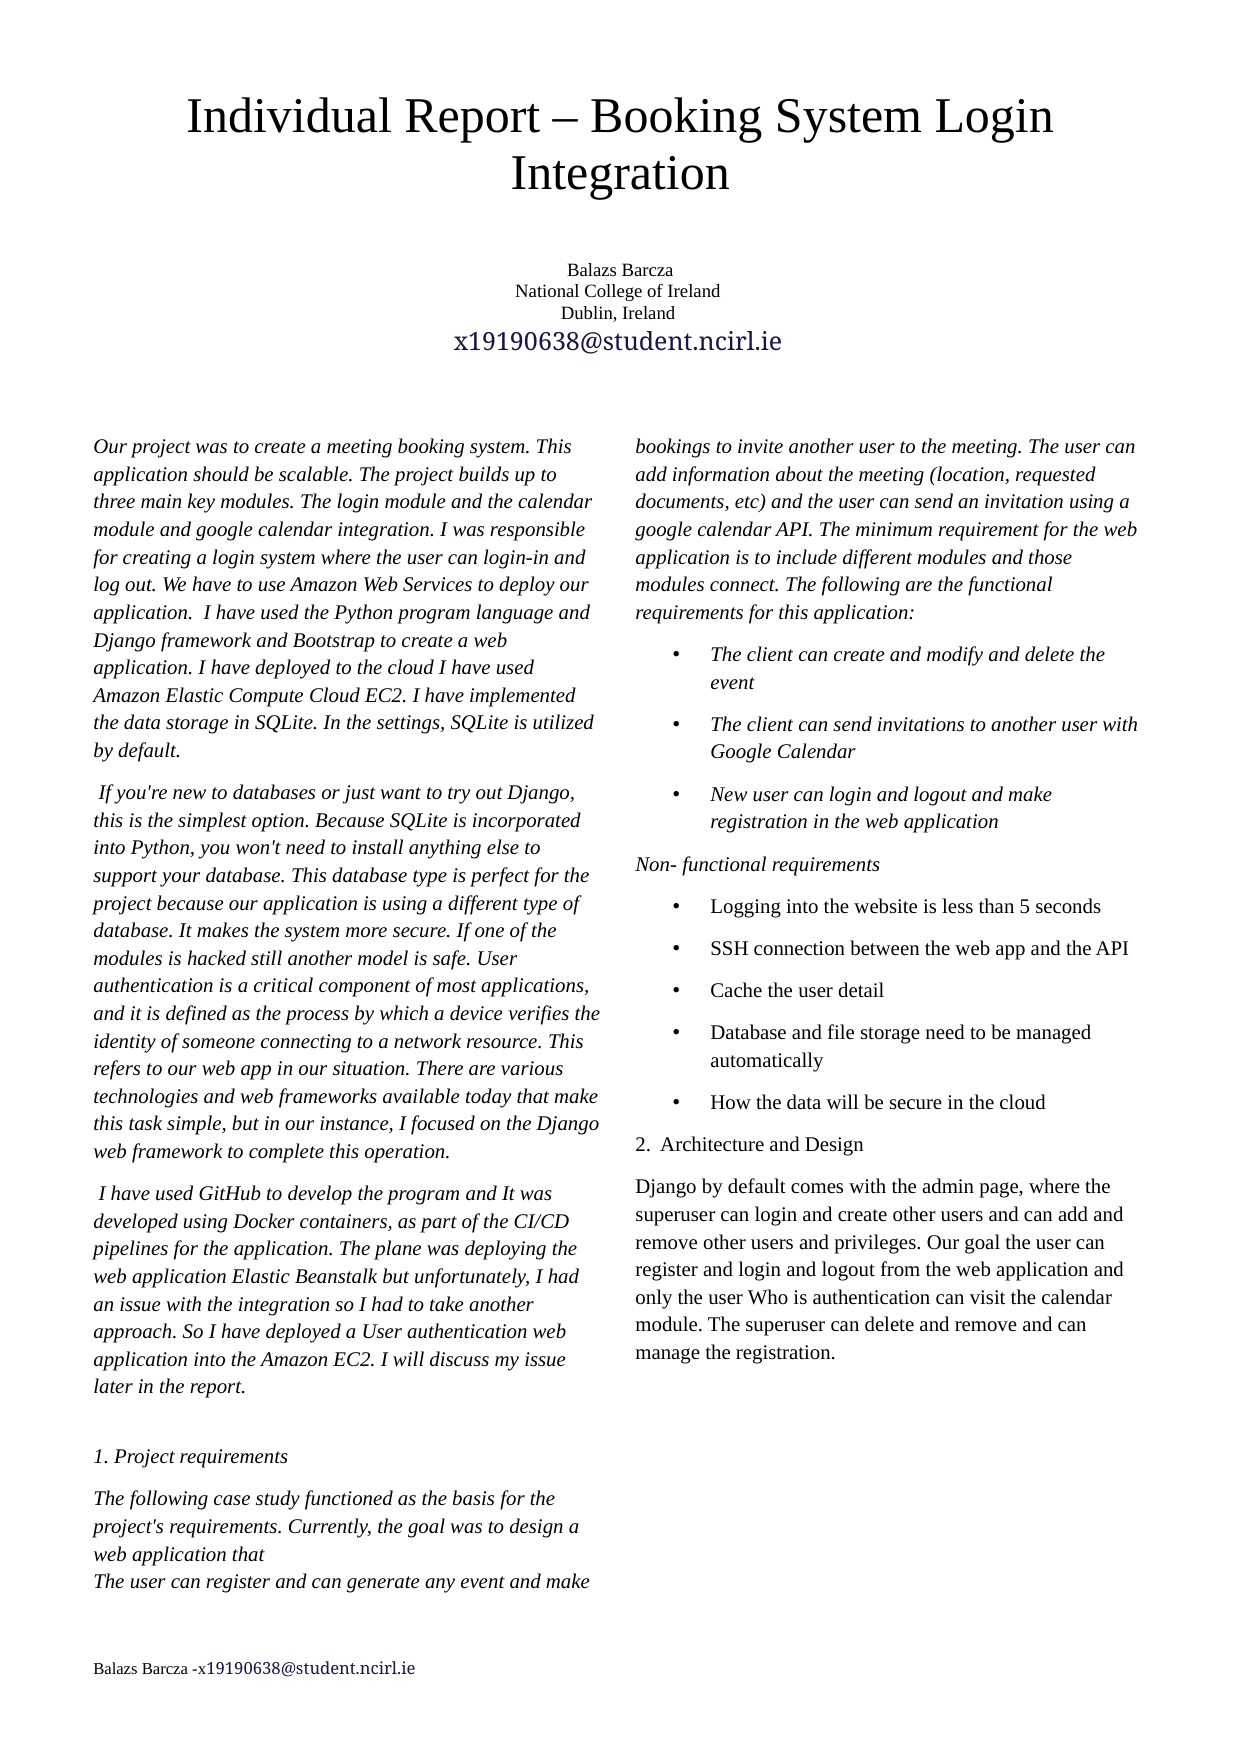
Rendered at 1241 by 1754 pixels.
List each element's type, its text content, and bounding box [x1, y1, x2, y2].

list Logging into the website is less than 5 seconds [673, 894, 1147, 918]
text bookings to invite another user to the meeting. The user can add information about the meeting (location, requested documents, etc) and the user can send an invitation using a google calendar API. The minimum requirement for the web application is to include different modules and those modules connect. The following are the functional requirements for this application: [635, 434, 1147, 624]
text The following case study functioned as the basis for the project's requirements. Currently, the goal was to design a web application that The user can register and can generate any event and make [93, 1486, 605, 1593]
list Database and file storage need to be managed automatically [673, 1020, 1147, 1072]
list How the data will be secure in the cloud [673, 1090, 1147, 1114]
list SSH connection between the web app and the API [673, 936, 1147, 960]
list New user can login and logout and make registration in the web application [673, 782, 1147, 833]
text Django by default comes with the admin page, where the superuser can login and create other users and can add and remove other users and privileges. Our goal the user can register and login and logout from the web application and only the user Who is authentication can visit the calendar module. The superuser can delete and remove and can manage the registration. [635, 1174, 1147, 1364]
text Our project was to create a meeting booking system. This application should be scalable. The project builds up to three main key modules. The login module and the calendar module and google calendar integration. I was responsible for creating a login system where the user can login-in and log out. We have to use Amazon Web Services to deploy our application. I have used the Python program language and Django framework and Bootstrap to create a web application. I have deployed to the cloud I have used Amazon Elastic Compute Cloud EC2. I have implemented the data storage in SQLite. In the settings, SQLite is utilized by default. [93, 434, 605, 762]
text 1. Project requirements [93, 1444, 605, 1468]
list The client can create and modify and delete the event [673, 642, 1147, 694]
text If you're new to databases or just want to try out Django, this is the simplest option. Because SQLite is incorporated into Python, you won't need to install anything else to support your database. This database type is perfect for the project because our application is using a different type of database. It makes the system more secure. If one of the modules is hacked still another model is safe. User authentication is a critical component of most applications, and it is defined as the process by which a device verifies the identity of someone connecting to a network resource. This refers to our web app in our situation. There are various technologies and web frameworks available today that make this task simple, but in our instance, I focused on the Django web framework to complete this operation. [93, 780, 605, 1163]
text Balazs Barcza National College of Ireland Dublin, Ireland x19190638@student.ncirl.ie [93, 259, 1147, 357]
list The client can send invitations to another user with Google Calendar [673, 712, 1147, 763]
list Cache the user detail [673, 978, 1147, 1002]
text 2. Architecture and Design [635, 1132, 1147, 1156]
text Non- functional requirements [635, 851, 1147, 876]
text I have used GitHub to develop the program and It was developed using Docker containers, as part of the CI/CD pipelines for the application. The plane was deploying the web application Elastic Beanstalk but unfortunately, I had an issue with the integration so I had to take another approach. So I have deployed a User authentication web application into the Amazon EC2. I will discuss my issue later in the report. [93, 1181, 605, 1426]
title Individual Report – Booking System Login Integration [93, 85, 1147, 200]
